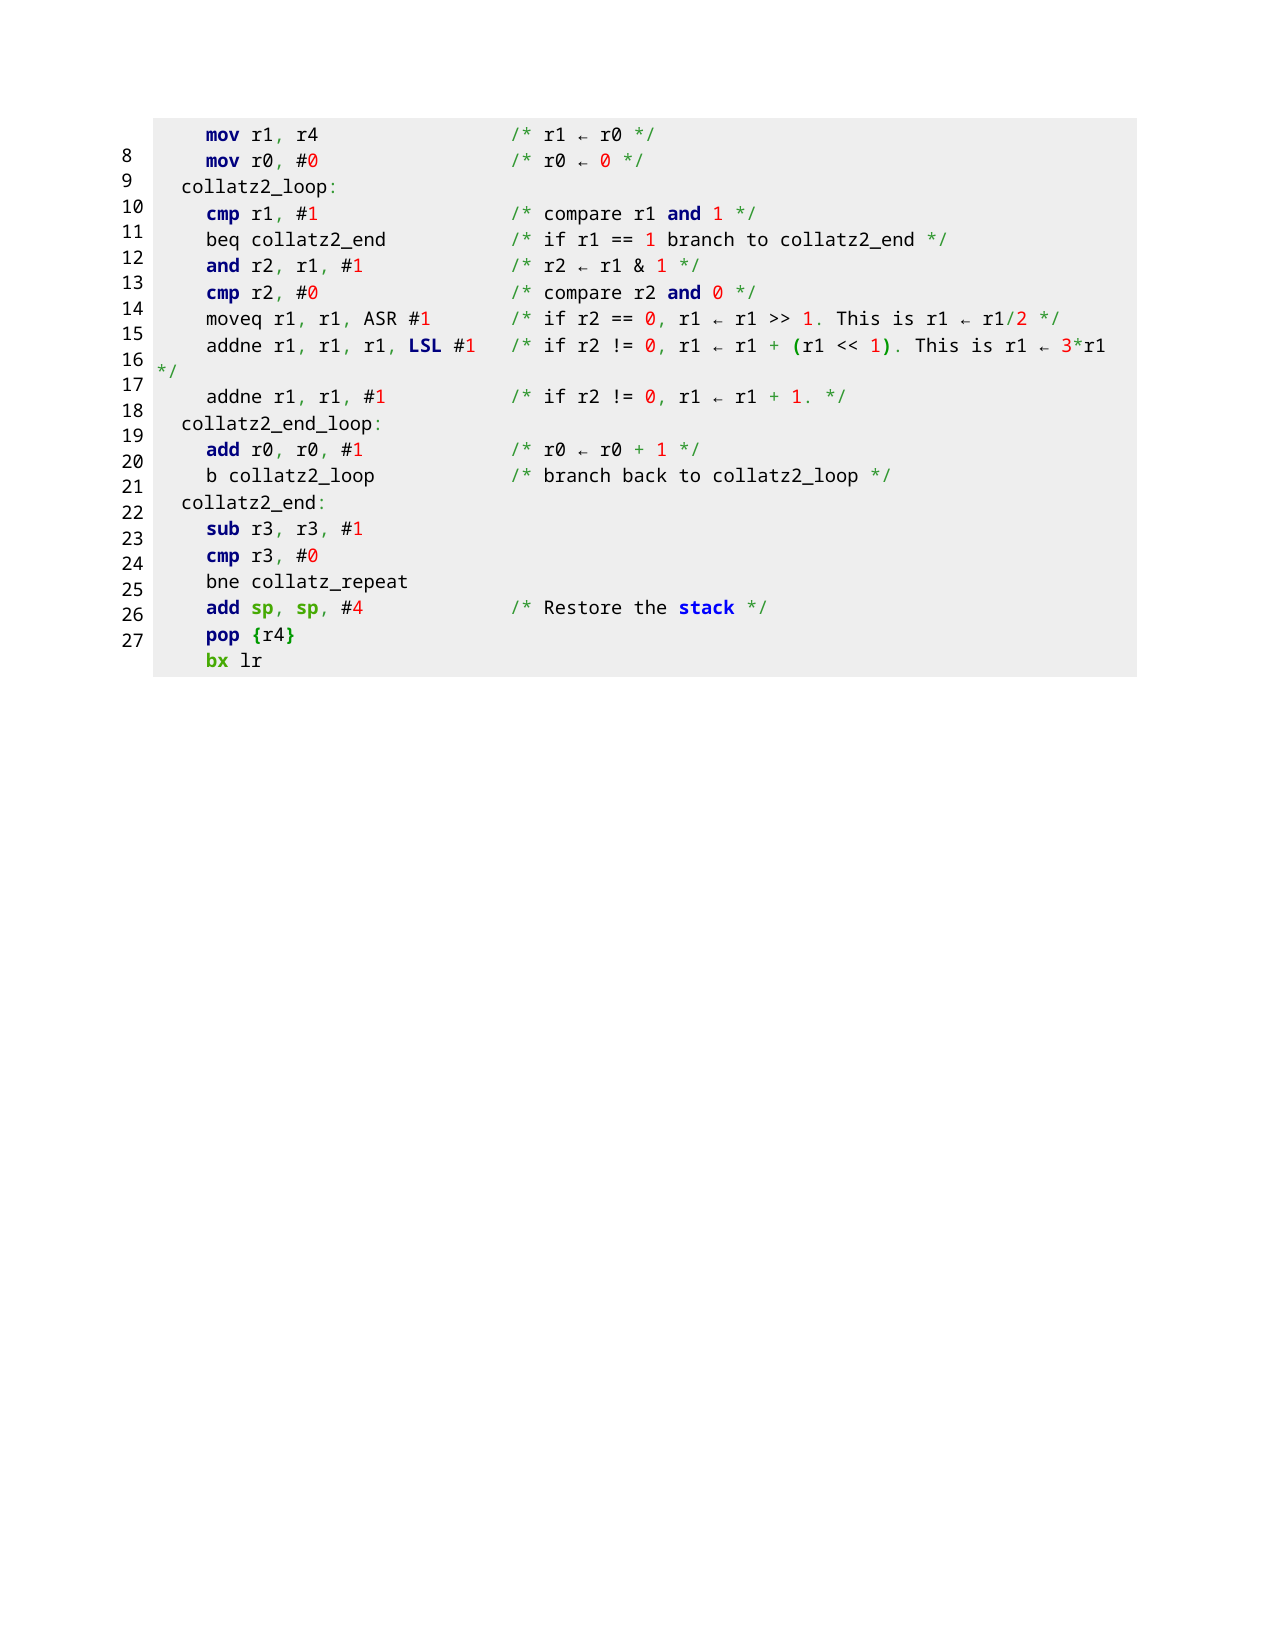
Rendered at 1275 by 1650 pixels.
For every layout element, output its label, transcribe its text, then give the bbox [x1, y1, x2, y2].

table_header mov r1, r4 /* r1 ← r0 */ mov r0, #0 /* r0 ← 0 */ collatz2_loop: cmp r1, #1 /* compare r1 and 1 */ beq collatz2_end /* if r1 == 1 branch to collatz2_end */ and r2, r1, #1 /* r2 ← r1 & 1 */ cmp r2, #0 /* compare r2 and 0 */ moveq r1, r1, ASR #1 /* if r2 == 0, r1 ← r1 >> 1. This is r1 ← r1/2 */ addne r1, r1, r1, LSL #1 /* if r2 != 0, r1 ← r1 + (r1 << 1). This is r1 ← 3*r1 */ addne r1, r1, #1 /* if r2 != 0, r1 ← r1 + 1. */ collatz2_end_loop: add r0, r0, #1 /* r0 ← r0 + 1 */ b collatz2_loop /* branch back to collatz2_loop */ collatz2_end: sub r3, r3, #1 cmp r3, #0 bne collatz_repeat add sp, sp, #4 /* Restore the stack */ pop {r4} bx lr [153, 118, 1137, 677]
table_header 8 9 10 11 12 13 14 15 16 17 18 19 20 21 22 23 24 25 26 27 [118, 118, 153, 677]
